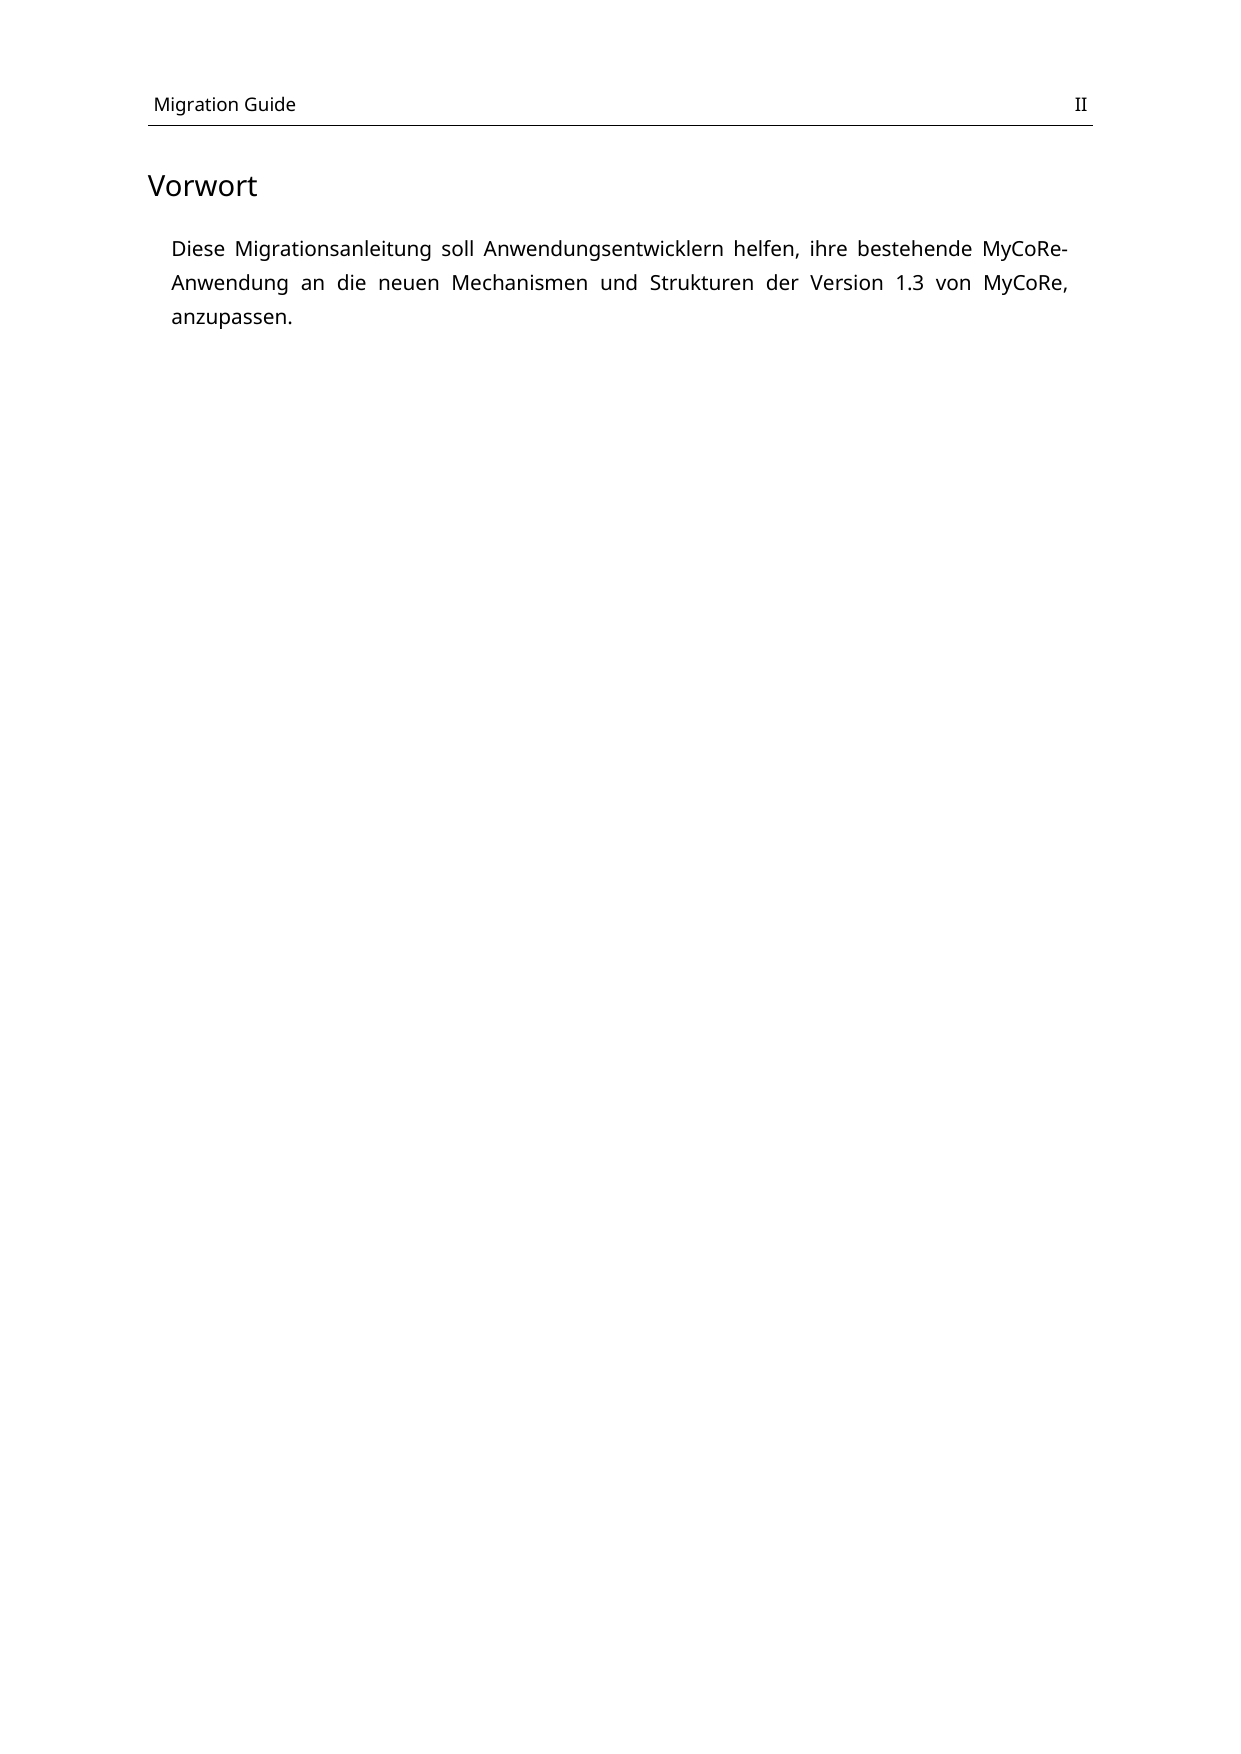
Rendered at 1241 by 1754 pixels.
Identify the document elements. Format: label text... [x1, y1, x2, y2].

text Diese Migrationsanleitung soll Anwendungsentwicklern helfen, ihre bestehende MyCoRe-Anwendung an die neuen Mechanismen und Strukturen der Version 1.3 von MyCoRe, anzupassen. [171, 234, 1069, 331]
text Vorwort [148, 165, 1093, 204]
